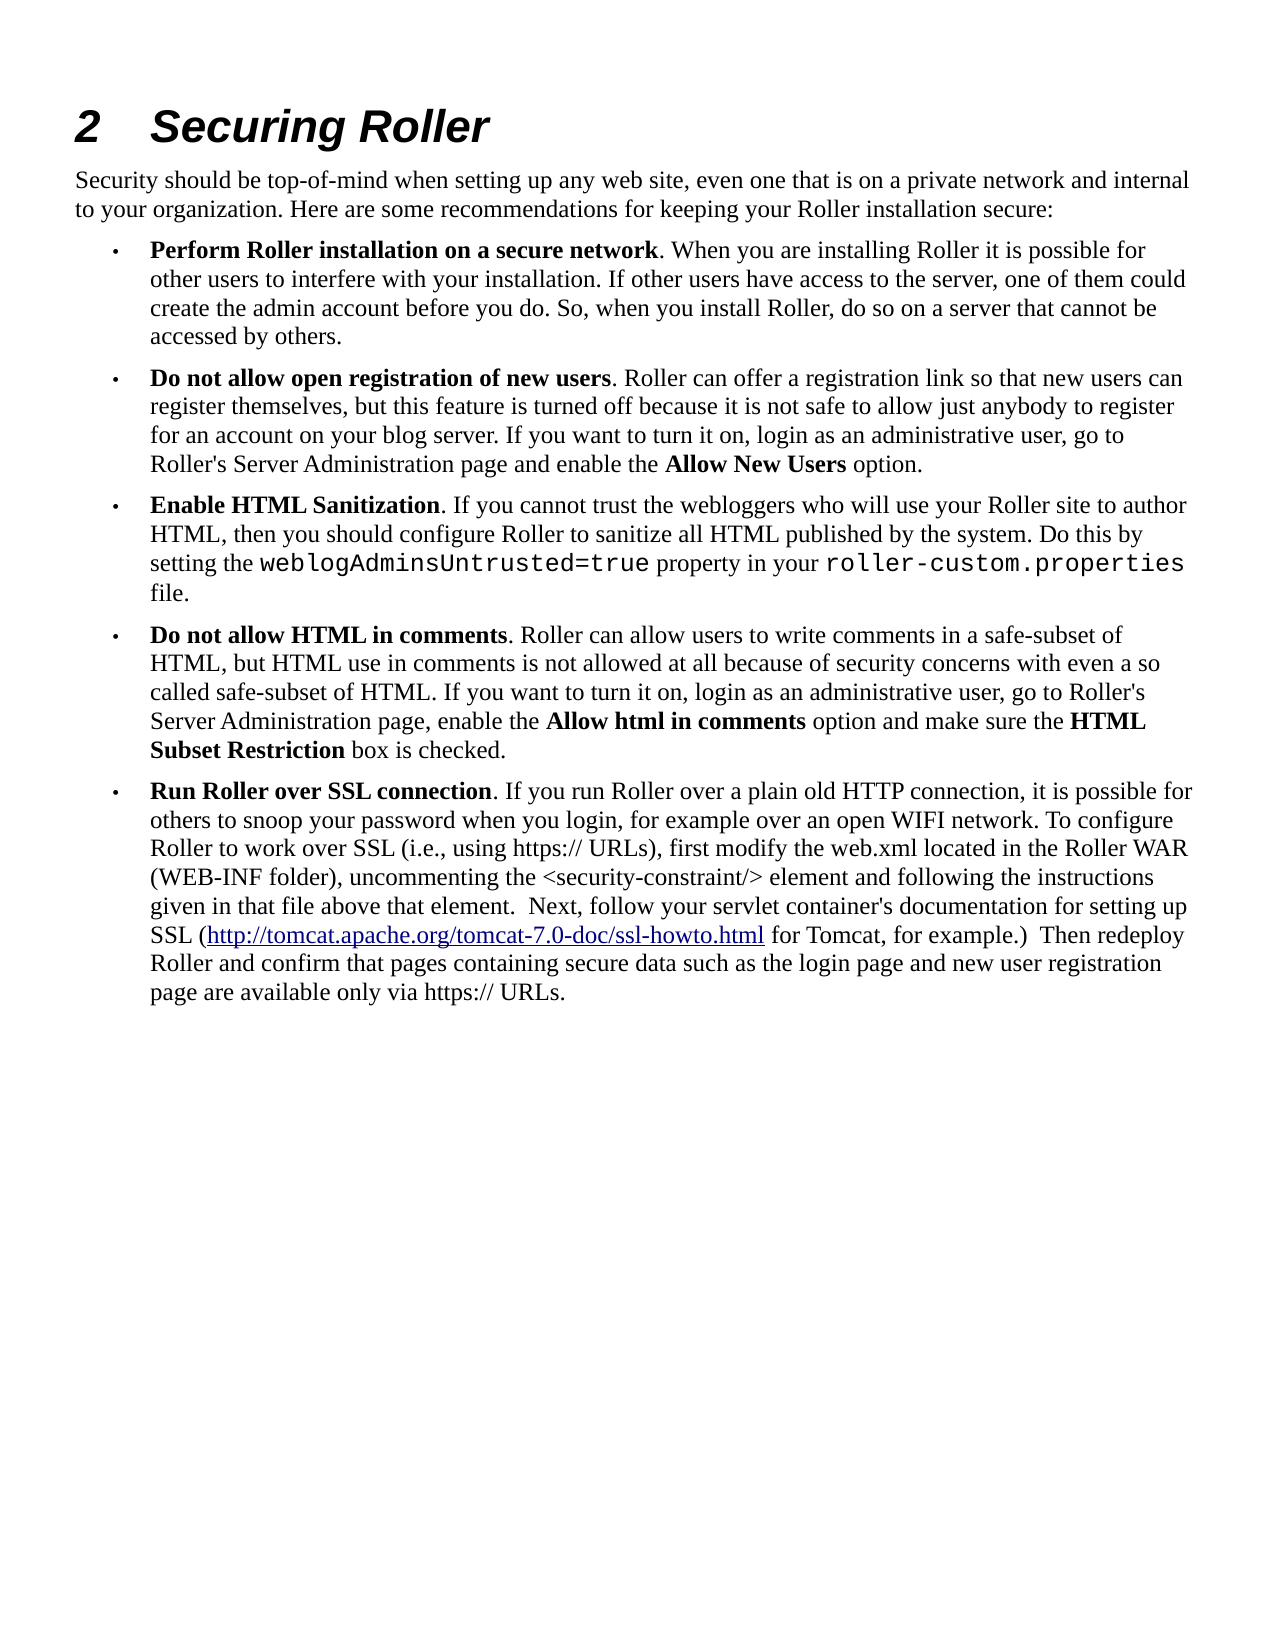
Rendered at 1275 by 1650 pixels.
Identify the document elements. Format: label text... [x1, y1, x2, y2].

list Run Roller over SSL connection. If you run Roller over a plain old HTTP connection, it is possible for others to snoop your password when you login, for example over an open WIFI network. To configure Roller to work over SSL (i.e., using https:// URLs), first modify the web.xml located in the Roller WAR (WEB-INF folder), uncommenting the <security-constraint/> element and following the instructions given in that file above that element. Next, follow your servlet container's documentation for setting up SSL (http://tomcat.apache.org/tomcat-7.0-doc/ssl-howto.html for Tomcat, for example.) Then redeploy Roller and confirm that pages containing secure data such as the login page and new user registration page are available only via https:// URLs. [112, 776, 1200, 1006]
list Enable HTML Sanitization. If you cannot trust the webloggers who will use your Roller site to author HTML, then you should configure Roller to sanitize all HTML published by the system. Do this by setting the weblogAdminsUntrusted=true property in your roller-custom.properties file. [112, 490, 1200, 607]
list Do not allow HTML in comments. Roller can allow users to write comments in a safe-subset of HTML, but HTML use in comments is not allowed at all because of security concerns with even a so called safe-subset of HTML. If you want to turn it on, login as an administrative user, go to Roller's Server Administration page, enable the Allow html in comments option and make sure the HTML Subset Restriction box is checked. [112, 620, 1200, 763]
list Do not allow open registration of new users. Roller can offer a registration link so that new users can register themselves, but this feature is turned off because it is not safe to allow just anybody to register for an account on your blog server. If you want to turn it on, login as an administrative user, go to Roller's Server Administration page and enable the Allow New Users option. [112, 363, 1200, 478]
list Perform Roller installation on a secure network. When you are installing Roller it is possible for other users to interfere with your installation. If other users have access to the server, one of them could create the admin account before you do. So, when you install Roller, do so on a server that cannot be accessed by others. [112, 235, 1200, 350]
subtitle Securing Roller [75, 100, 1200, 153]
text Security should be top-of-mind when setting up any web site, even one that is on a private network and internal to your organization. Here are some recommendations for keeping your Roller installation secure: [75, 165, 1200, 223]
